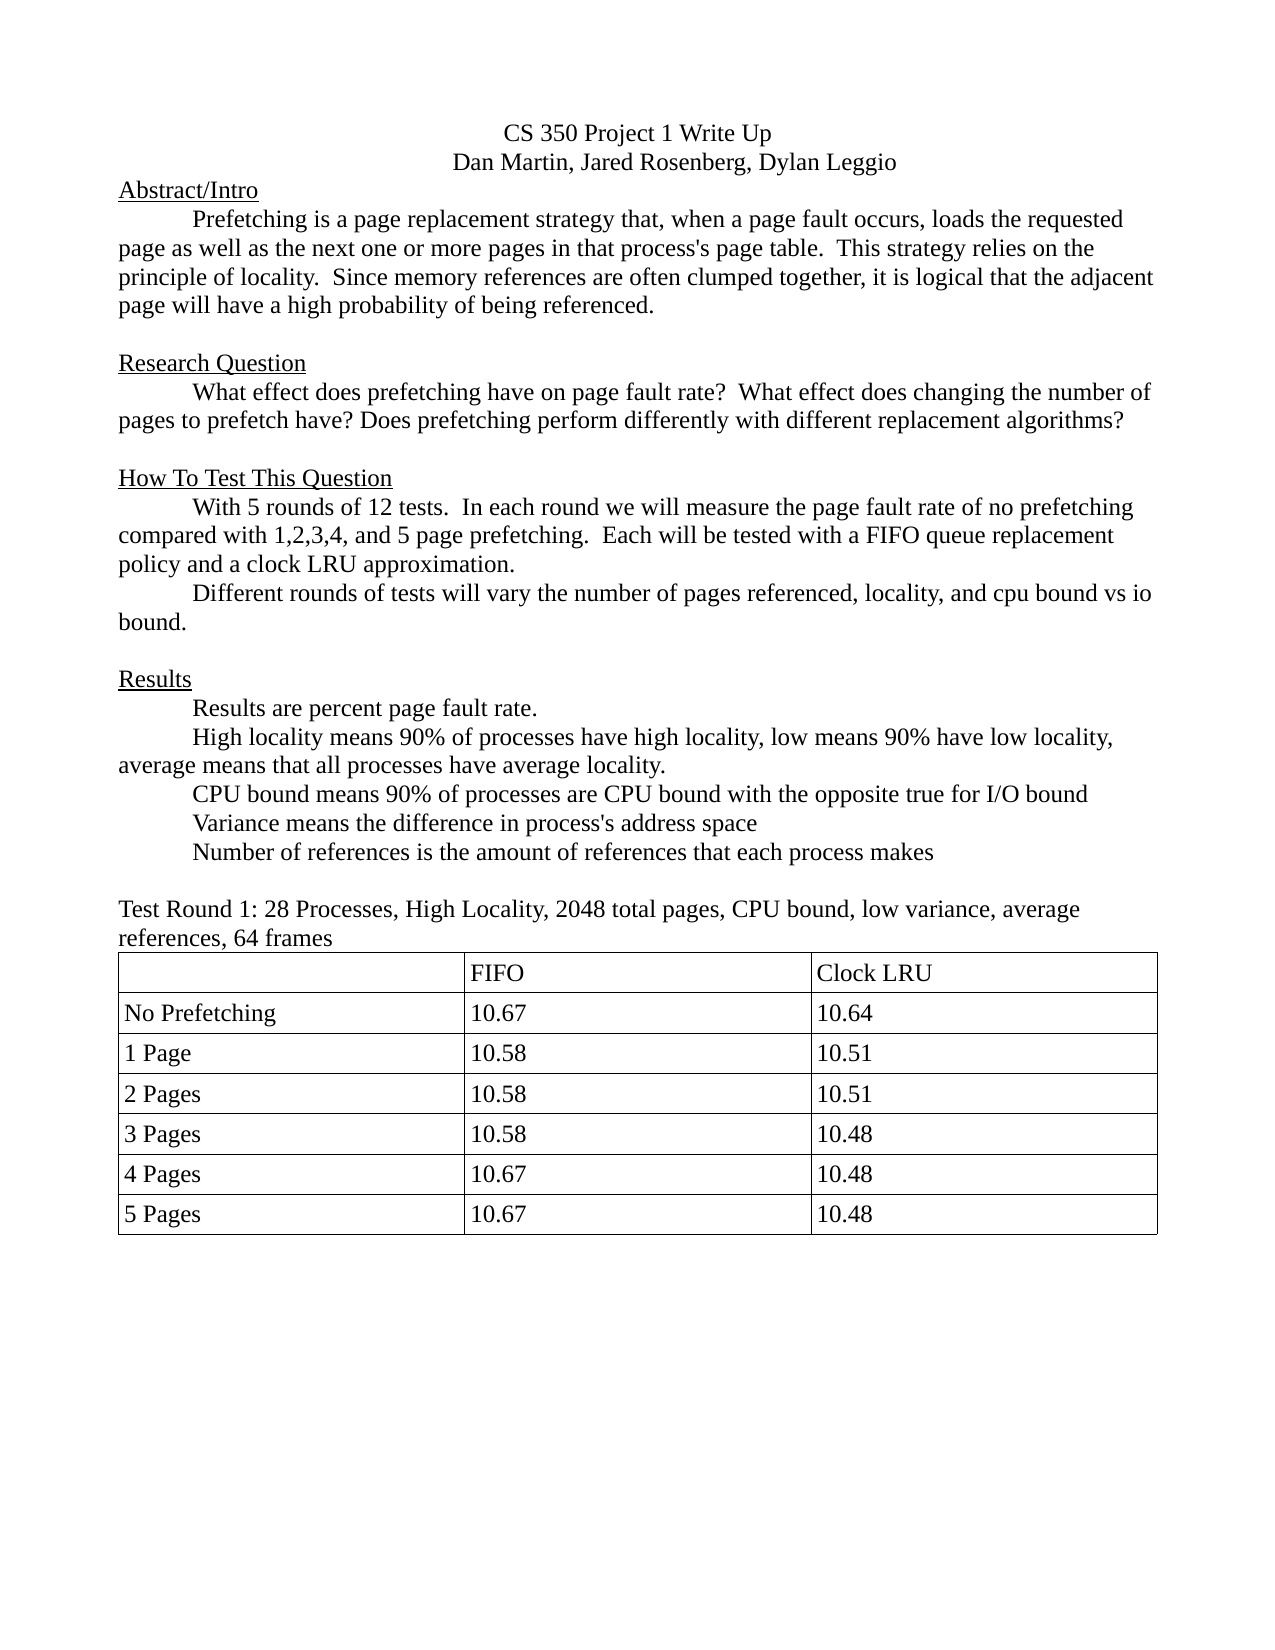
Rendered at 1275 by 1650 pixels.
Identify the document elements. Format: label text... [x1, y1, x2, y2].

table_cell 10.58 [465, 1034, 811, 1073]
text Variance means the difference in process's address space [118, 808, 1157, 837]
text Research Question [118, 348, 1157, 377]
table_cell 10.64 [812, 993, 1157, 1032]
table_cell 3 Pages [119, 1114, 464, 1153]
table_header FIFO [465, 953, 811, 992]
table_cell 10.51 [812, 1074, 1157, 1113]
table_cell 5 Pages [119, 1195, 464, 1234]
table_cell 10.51 [812, 1034, 1157, 1073]
table_cell 2 Pages [119, 1074, 464, 1113]
table_cell 10.67 [465, 1195, 811, 1234]
text Results are percent page fault rate. [118, 693, 1157, 722]
text Test Round 1: 28 Processes, High Locality, 2048 total pages, CPU bound, low variance, average references, 64 frames [118, 894, 1157, 952]
text Results [118, 664, 1157, 693]
text CS 350 Project 1 Write Up [118, 118, 1157, 147]
table_cell 10.48 [812, 1155, 1157, 1194]
text Dan Martin, Jared Rosenberg, Dylan Leggio [118, 147, 1157, 176]
table_cell 1 Page [119, 1034, 464, 1073]
table_header Clock LRU [812, 953, 1157, 992]
text What effect does prefetching have on page fault rate? What effect does changing the number of pages to prefetch have? Does prefetching perform differently with different replacement algorithms? [118, 377, 1157, 434]
text Number of references is the amount of references that each process makes [118, 837, 1157, 866]
table_header [119, 953, 464, 992]
text How To Test This Question [118, 463, 1157, 492]
text With 5 rounds of 12 tests. In each round we will measure the page fault rate of no prefetching compared with 1,2,3,4, and 5 page prefetching. Each will be tested with a FIFO queue replacement policy and a clock LRU approximation. [118, 492, 1157, 578]
table_cell 10.58 [465, 1114, 811, 1153]
table_cell 10.67 [465, 993, 811, 1032]
text Abstract/Intro [118, 176, 1157, 204]
text Prefetching is a page replacement strategy that, when a page fault occurs, loads the requested page as well as the next one or more pages in that process's page table. This strategy relies on the principle of locality. Since memory references are often clumped together, it is logical that the adjacent page will have a high probability of being referenced. [118, 204, 1157, 319]
table_cell 4 Pages [119, 1155, 464, 1194]
table_cell 10.58 [465, 1074, 811, 1113]
table_cell 10.48 [812, 1114, 1157, 1153]
table_cell No Prefetching [119, 993, 464, 1032]
text Different rounds of tests will vary the number of pages referenced, locality, and cpu bound vs io bound. [118, 578, 1157, 636]
table_cell 10.48 [812, 1195, 1157, 1234]
text CPU bound means 90% of processes are CPU bound with the opposite true for I/O bound [118, 779, 1157, 808]
text High locality means 90% of processes have high locality, low means 90% have low locality, average means that all processes have average locality. [118, 722, 1157, 779]
table_cell 10.67 [465, 1155, 811, 1194]
